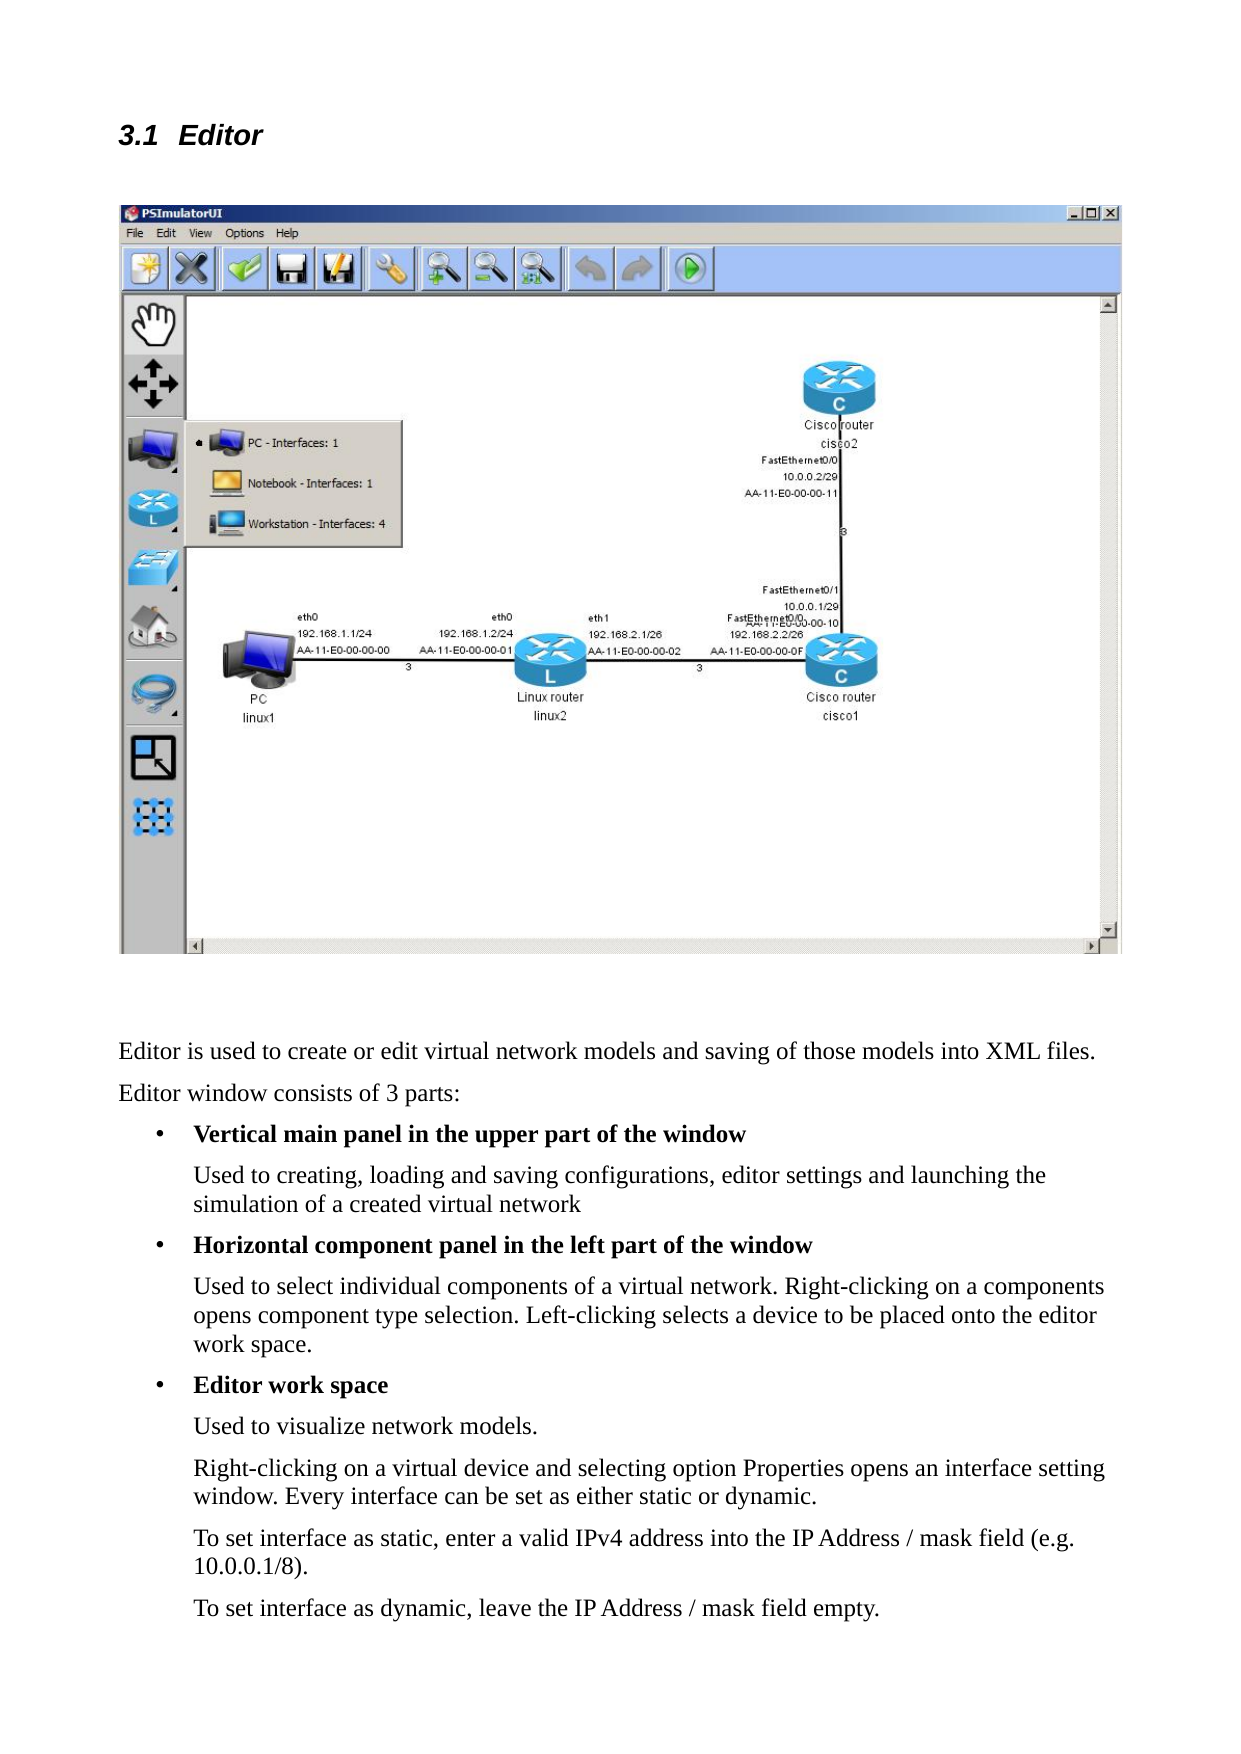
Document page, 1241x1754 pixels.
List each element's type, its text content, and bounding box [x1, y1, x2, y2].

list Horizontal component panel in the left part of the window [156, 1230, 1122, 1259]
list Used to creating, loading and saving configurations, editor settings and launching the simulation of a created virtual network [156, 1160, 1122, 1218]
list To set interface as dynamic, leave the IP Address / mask field empty. [156, 1593, 1122, 1621]
subtitle Editor [118, 118, 1122, 152]
list To set interface as static, enter a valid IPv4 address into the IP Address / mask field (e.g. 10.0.0.1/8). [156, 1523, 1122, 1580]
text Editor window consists of 3 parts: [118, 1078, 1122, 1106]
list Used to visualize network models. [156, 1411, 1122, 1440]
list Vertical main panel in the upper part of the window [156, 1119, 1122, 1148]
list Used to select individual components of a virtual network. Right-clicking on a components opens component type selection. Left-clicking selects a device to be placed onto the editor work space. [156, 1271, 1122, 1358]
picture [118, 205, 1123, 954]
list Right-clicking on a virtual device and selecting option Properties opens an interface setting window. Every interface can be set as either static or dynamic. [156, 1453, 1122, 1510]
text Editor is used to create or edit virtual network models and saving of those models into XML files. [118, 1036, 1122, 1065]
list Editor work space [156, 1370, 1122, 1399]
